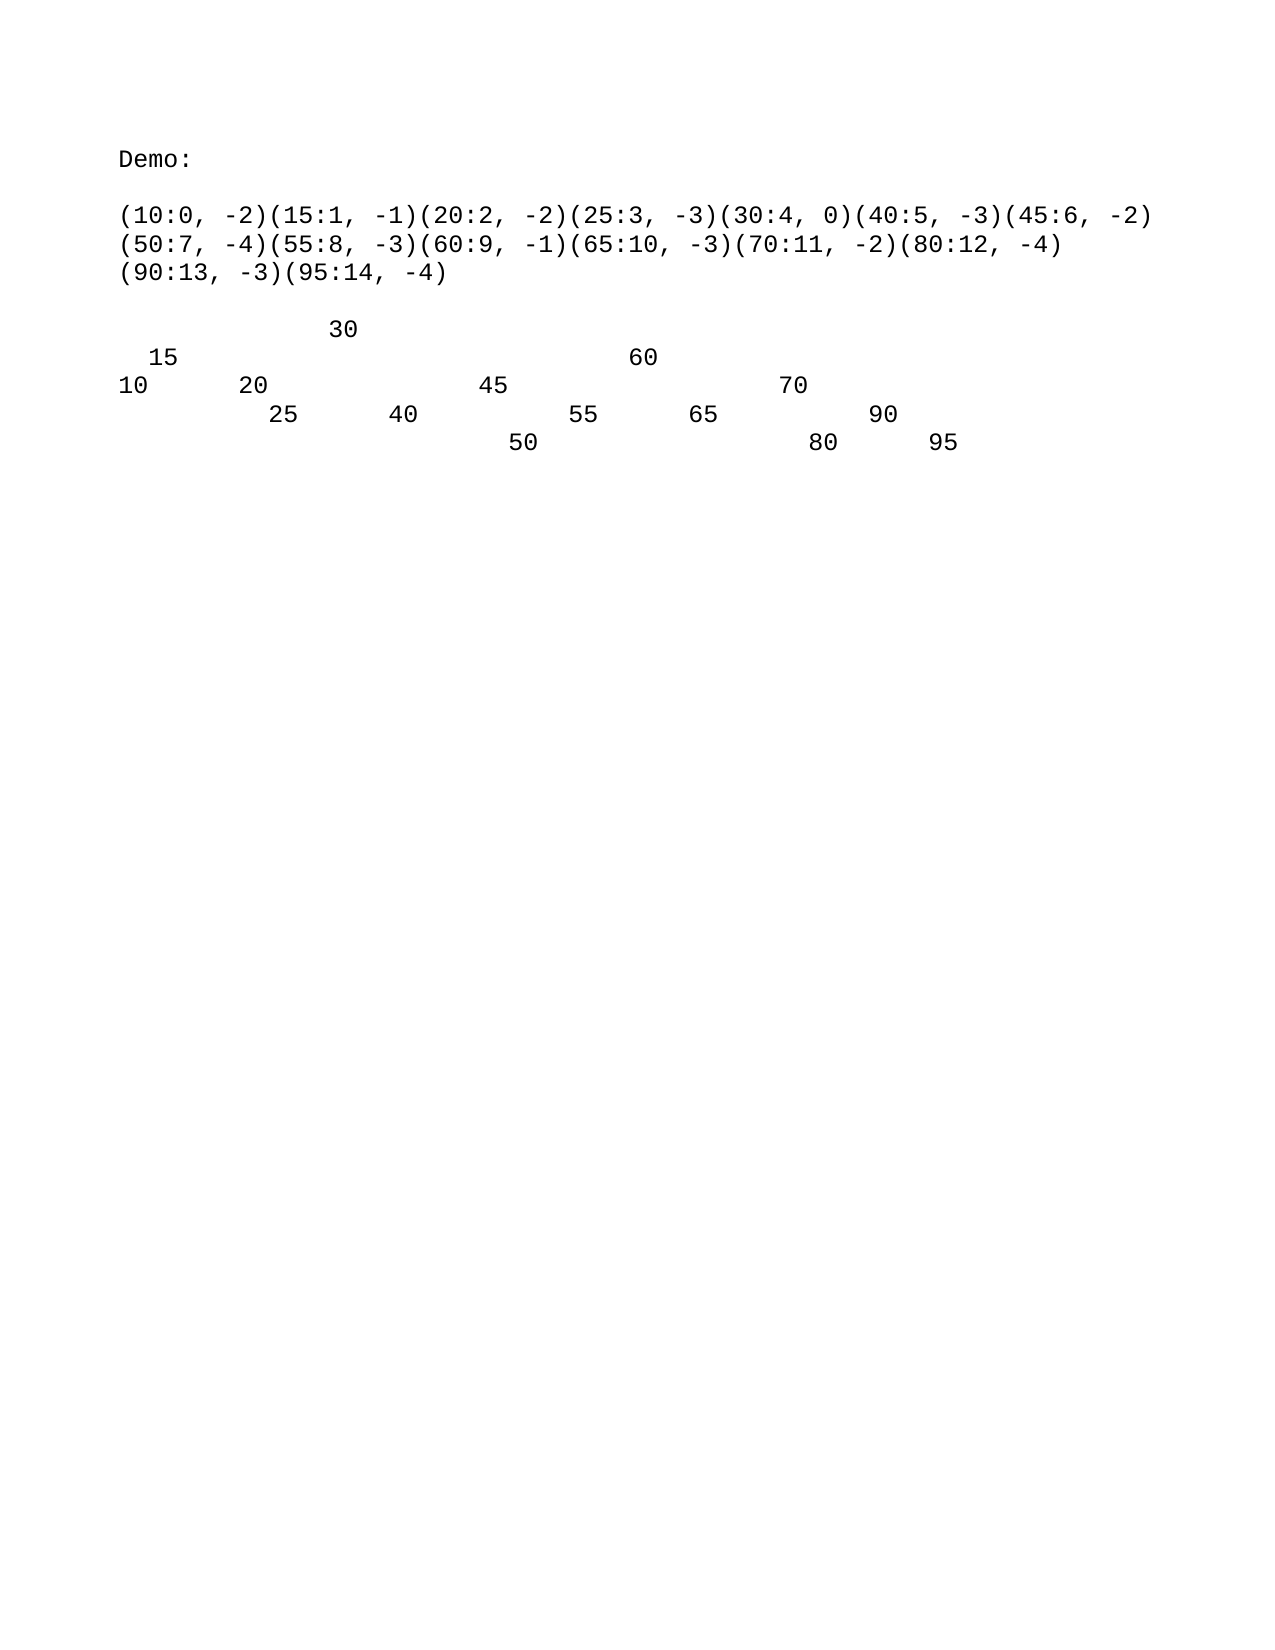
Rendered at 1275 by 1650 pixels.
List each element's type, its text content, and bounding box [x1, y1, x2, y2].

text 10 20 45 70 [118, 373, 1157, 401]
text 50 80 95 [118, 430, 1157, 458]
text 25 40 55 65 90 [118, 401, 1157, 430]
text 30 [118, 316, 1157, 345]
text (10:0, -2)(15:1, -1)(20:2, -2)(25:3, -3)(30:4, 0)(40:5, -3)(45:6, -2)(50:7, -4)(55:8, -3)(60:9, -1)(65:10, -3)(70:11, -2)(80:12, -4)(90:13, -3)(95:14, -4) [118, 203, 1157, 288]
text 15 60 [118, 345, 1157, 373]
text Demo: [118, 146, 1157, 175]
